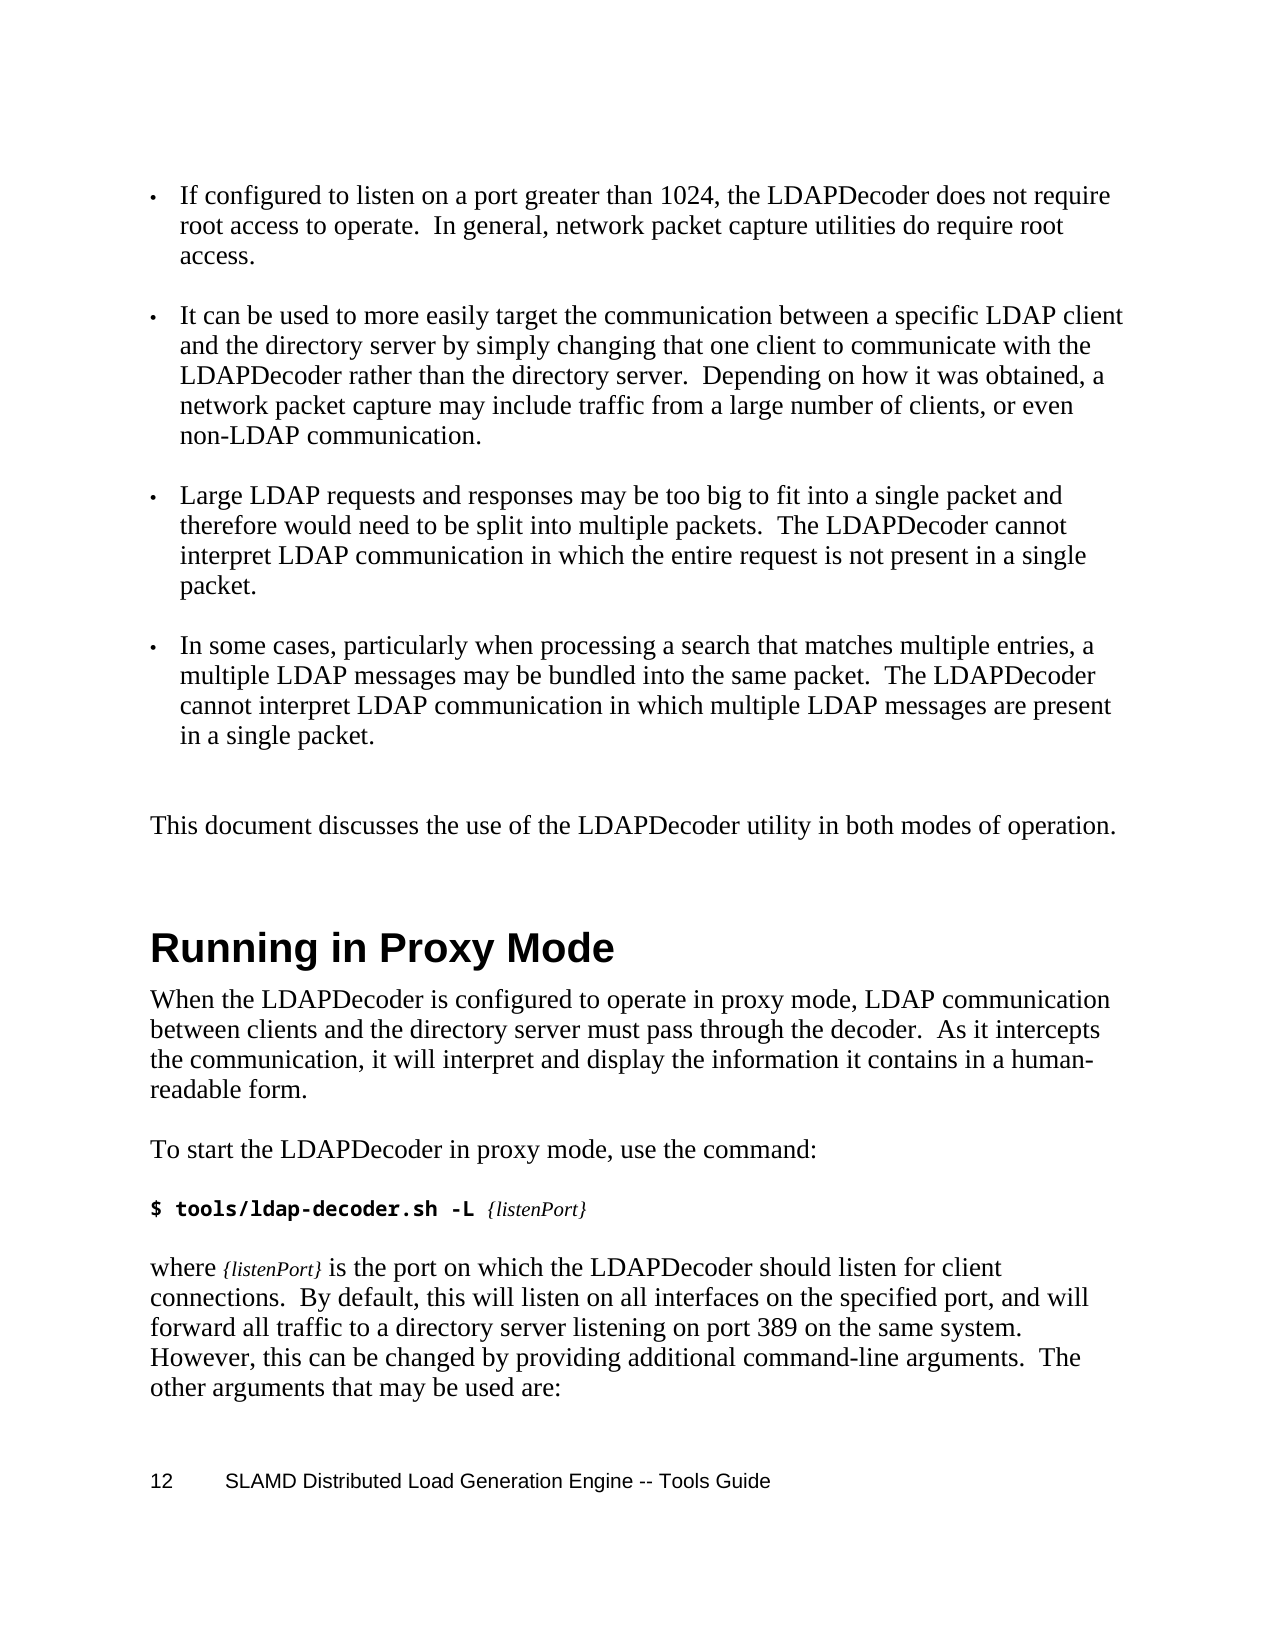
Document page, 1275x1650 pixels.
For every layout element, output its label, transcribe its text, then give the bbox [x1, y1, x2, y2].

list In some cases, particularly when processing a search that matches multiple entries, a multiple LDAP messages may be bundled into the same packet. The LDAPDecoder cannot interpret LDAP communication in which multiple LDAP messages are present in a single packet. [150, 630, 1125, 750]
text $ tools/ldap-decoder.sh -L {listenPort} [150, 1194, 1125, 1222]
list It can be used to more easily target the communication between a specific LDAP client and the directory server by simply changing that one client to communicate with the LDAPDecoder rather than the directory server. Depending on how it was obtained, a network packet capture may include traffic from a large number of clients, or even non-LDAP communication. [150, 300, 1125, 450]
text When the LDAPDecoder is configured to operate in proxy mode, LDAP communication between clients and the directory server must pass through the decoder. As it intercepts the communication, it will interpret and display the information it contains in a human-readable form. [150, 984, 1125, 1104]
subtitle Running in Proxy Mode [150, 925, 1125, 972]
list Large LDAP requests and responses may be too big to fit into a single packet and therefore would need to be split into multiple packets. The LDAPDecoder cannot interpret LDAP communication in which the entire request is not present in a single packet. [150, 480, 1125, 600]
text This document discusses the use of the LDAPDecoder utility in both modes of operation. [150, 810, 1125, 840]
list If configured to listen on a port greater than 1024, the LDAPDecoder does not require root access to operate. In general, network packet capture utilities do require root access. [150, 180, 1125, 270]
text To start the LDAPDecoder in proxy mode, use the command: [150, 1134, 1125, 1164]
text where {listenPort} is the port on which the LDAPDecoder should listen for client connections. By default, this will listen on all interfaces on the specified port, and will forward all traffic to a directory server listening on port 389 on the same system. However, this can be changed by providing additional command-line arguments. The other arguments that may be used are: [150, 1252, 1125, 1402]
